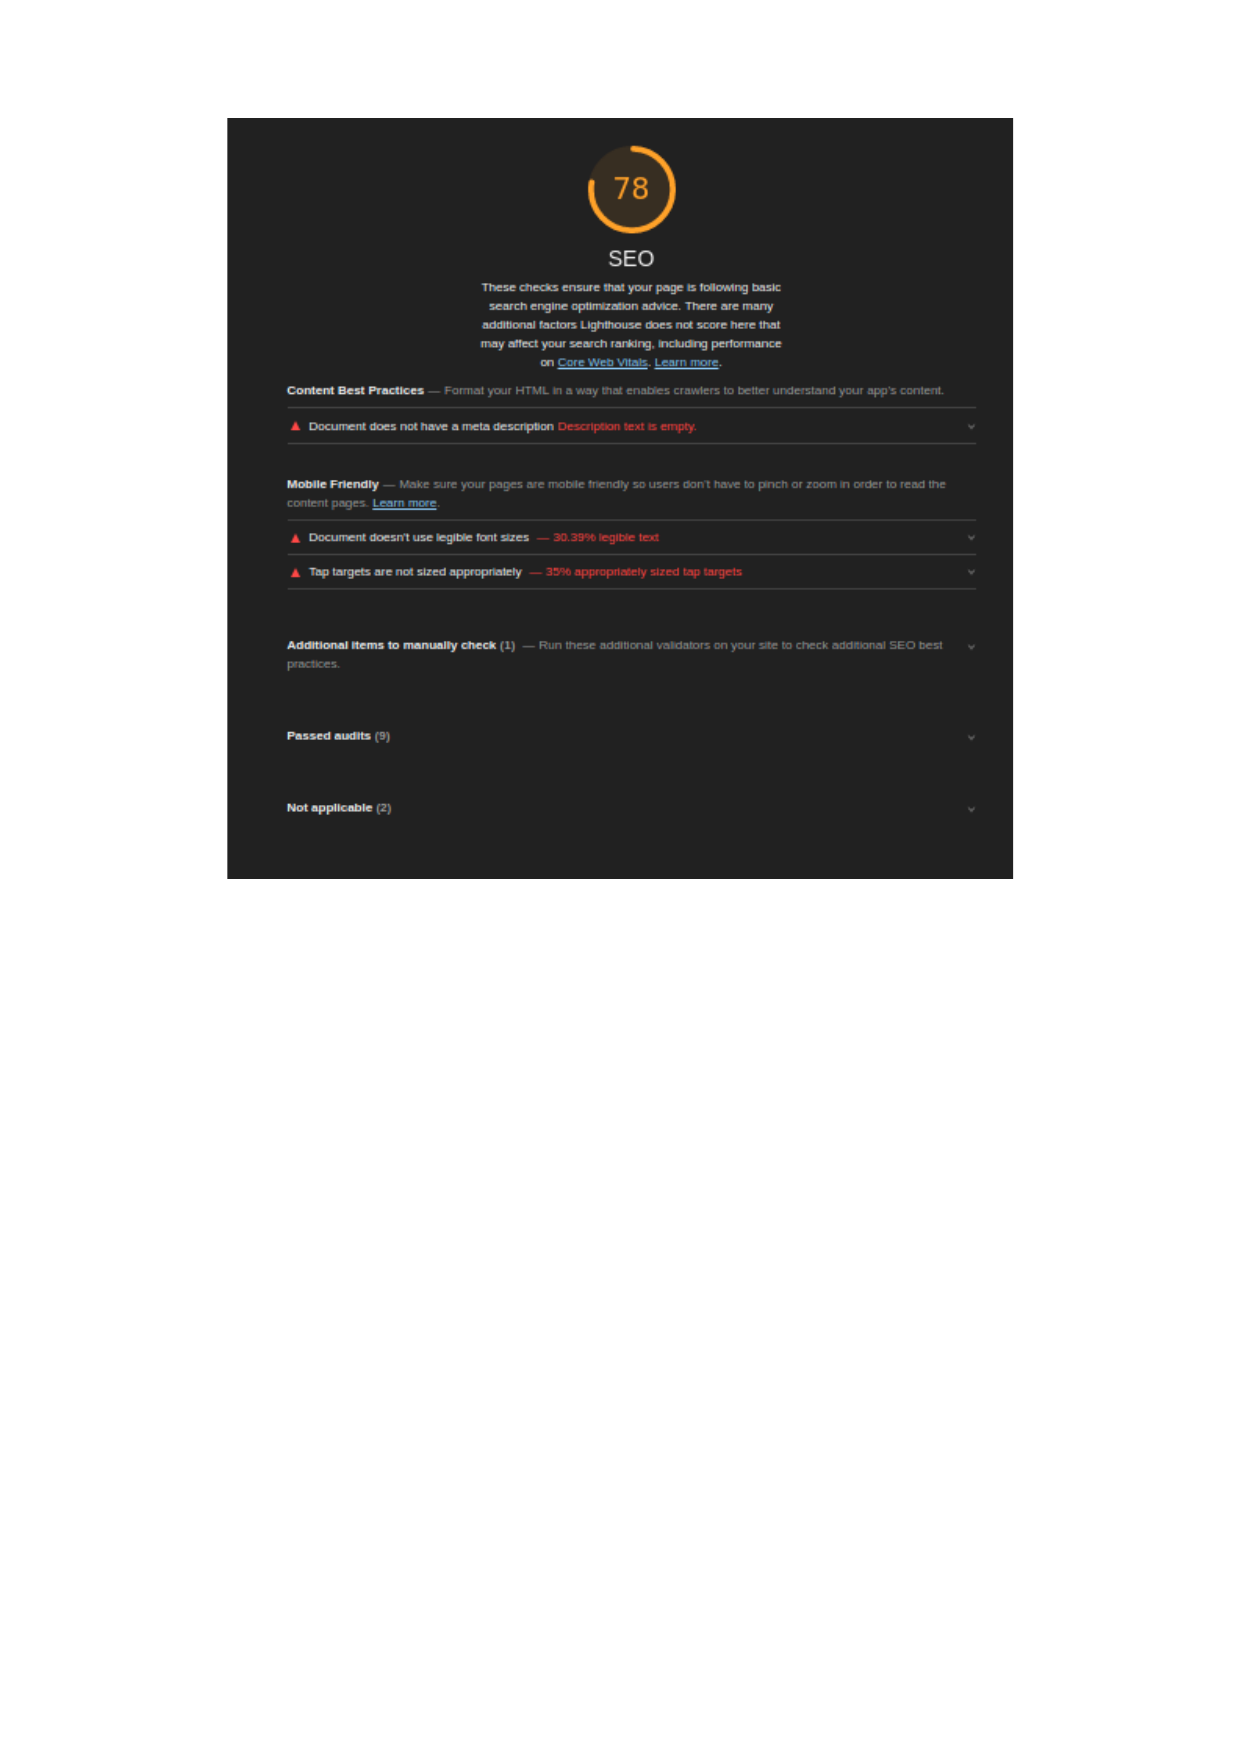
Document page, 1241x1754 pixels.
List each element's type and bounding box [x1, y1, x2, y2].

picture [227, 118, 1014, 879]
